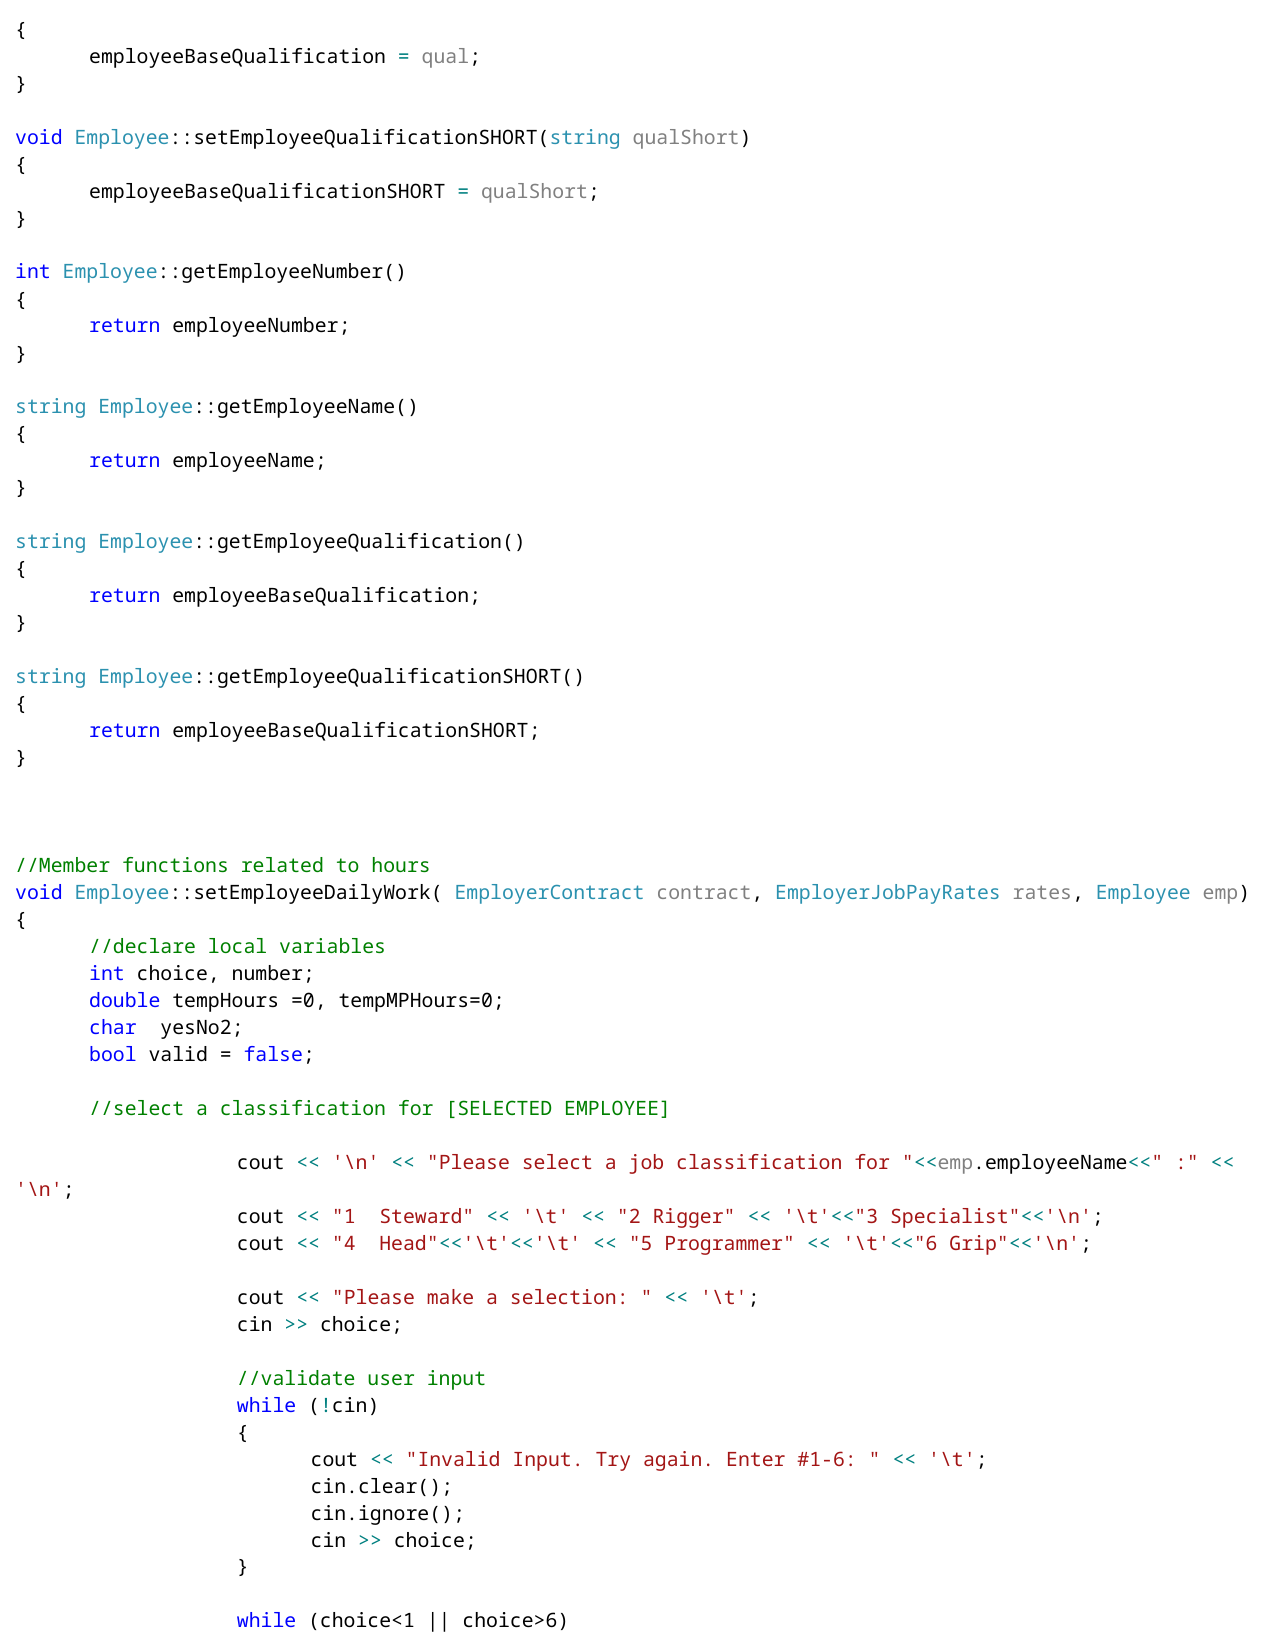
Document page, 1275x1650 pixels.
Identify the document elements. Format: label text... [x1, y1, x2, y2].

text int choice, number; [15, 959, 1260, 986]
text } [15, 1553, 1260, 1580]
text } [15, 69, 1260, 96]
text { [15, 554, 1260, 582]
text { [15, 15, 1260, 42]
text while (choice<1 || choice>6) [15, 1607, 1260, 1634]
text string Employee::getEmployeeQualificationSHORT() [15, 662, 1260, 689]
text return employeeName; [15, 447, 1260, 474]
text return employeeBaseQualification; [15, 582, 1260, 608]
text { [15, 905, 1260, 932]
text cout << '\n' << "Please select a job classification for "<<emp.employeeName<<" :" << '\n'; [15, 1148, 1260, 1202]
text string Employee::getEmployeeQualification() [15, 528, 1260, 554]
text cout << "Invalid Input. Try again. Enter #1-6: " << '\t'; [15, 1445, 1260, 1472]
text char yesNo2; [15, 1013, 1260, 1040]
text while (!cin) [15, 1391, 1260, 1418]
text } [15, 474, 1260, 501]
text double tempHours =0, tempMPHours=0; [15, 986, 1260, 1013]
text { [15, 150, 1260, 177]
text void Employee::setEmployeeDailyWork( EmployerContract contract, EmployerJobPayRates rates, Employee emp) [15, 878, 1260, 905]
text return employeeBaseQualificationSHORT; [15, 716, 1260, 743]
text cout << "1 Steward" << '\t' << "2 Rigger" << '\t'<<"3 Specialist"<<'\n'; [15, 1202, 1260, 1229]
text employeeBaseQualification = qual; [15, 42, 1260, 69]
text //validate user input [15, 1364, 1260, 1391]
text } [15, 608, 1260, 636]
text { [15, 689, 1260, 716]
text void Employee::setEmployeeQualificationSHORT(string qualShort) [15, 123, 1260, 150]
text int Employee::getEmployeeNumber() [15, 258, 1260, 285]
text //declare local variables [15, 932, 1260, 959]
text cin.clear(); [15, 1472, 1260, 1499]
text //Member functions related to hours [15, 851, 1260, 878]
text cin.ignore(); [15, 1499, 1260, 1526]
text { [15, 285, 1260, 312]
text } [15, 204, 1260, 231]
text } [15, 339, 1260, 366]
text cout << "Please make a selection: " << '\t'; [15, 1283, 1260, 1310]
text bool valid = false; [15, 1040, 1260, 1067]
text cout << "4 Head"<<'\t'<<'\t' << "5 Programmer" << '\t'<<"6 Grip"<<'\n'; [15, 1229, 1260, 1256]
text { [15, 420, 1260, 447]
text string Employee::getEmployeeName() [15, 393, 1260, 420]
text } [15, 743, 1260, 770]
text return employeeNumber; [15, 312, 1260, 339]
text { [15, 1418, 1260, 1445]
text employeeBaseQualificationSHORT = qualShort; [15, 177, 1260, 204]
text cin >> choice; [15, 1526, 1260, 1553]
text //select a classification for [SELECTED EMPLOYEE] [15, 1094, 1260, 1121]
text cin >> choice; [15, 1310, 1260, 1337]
